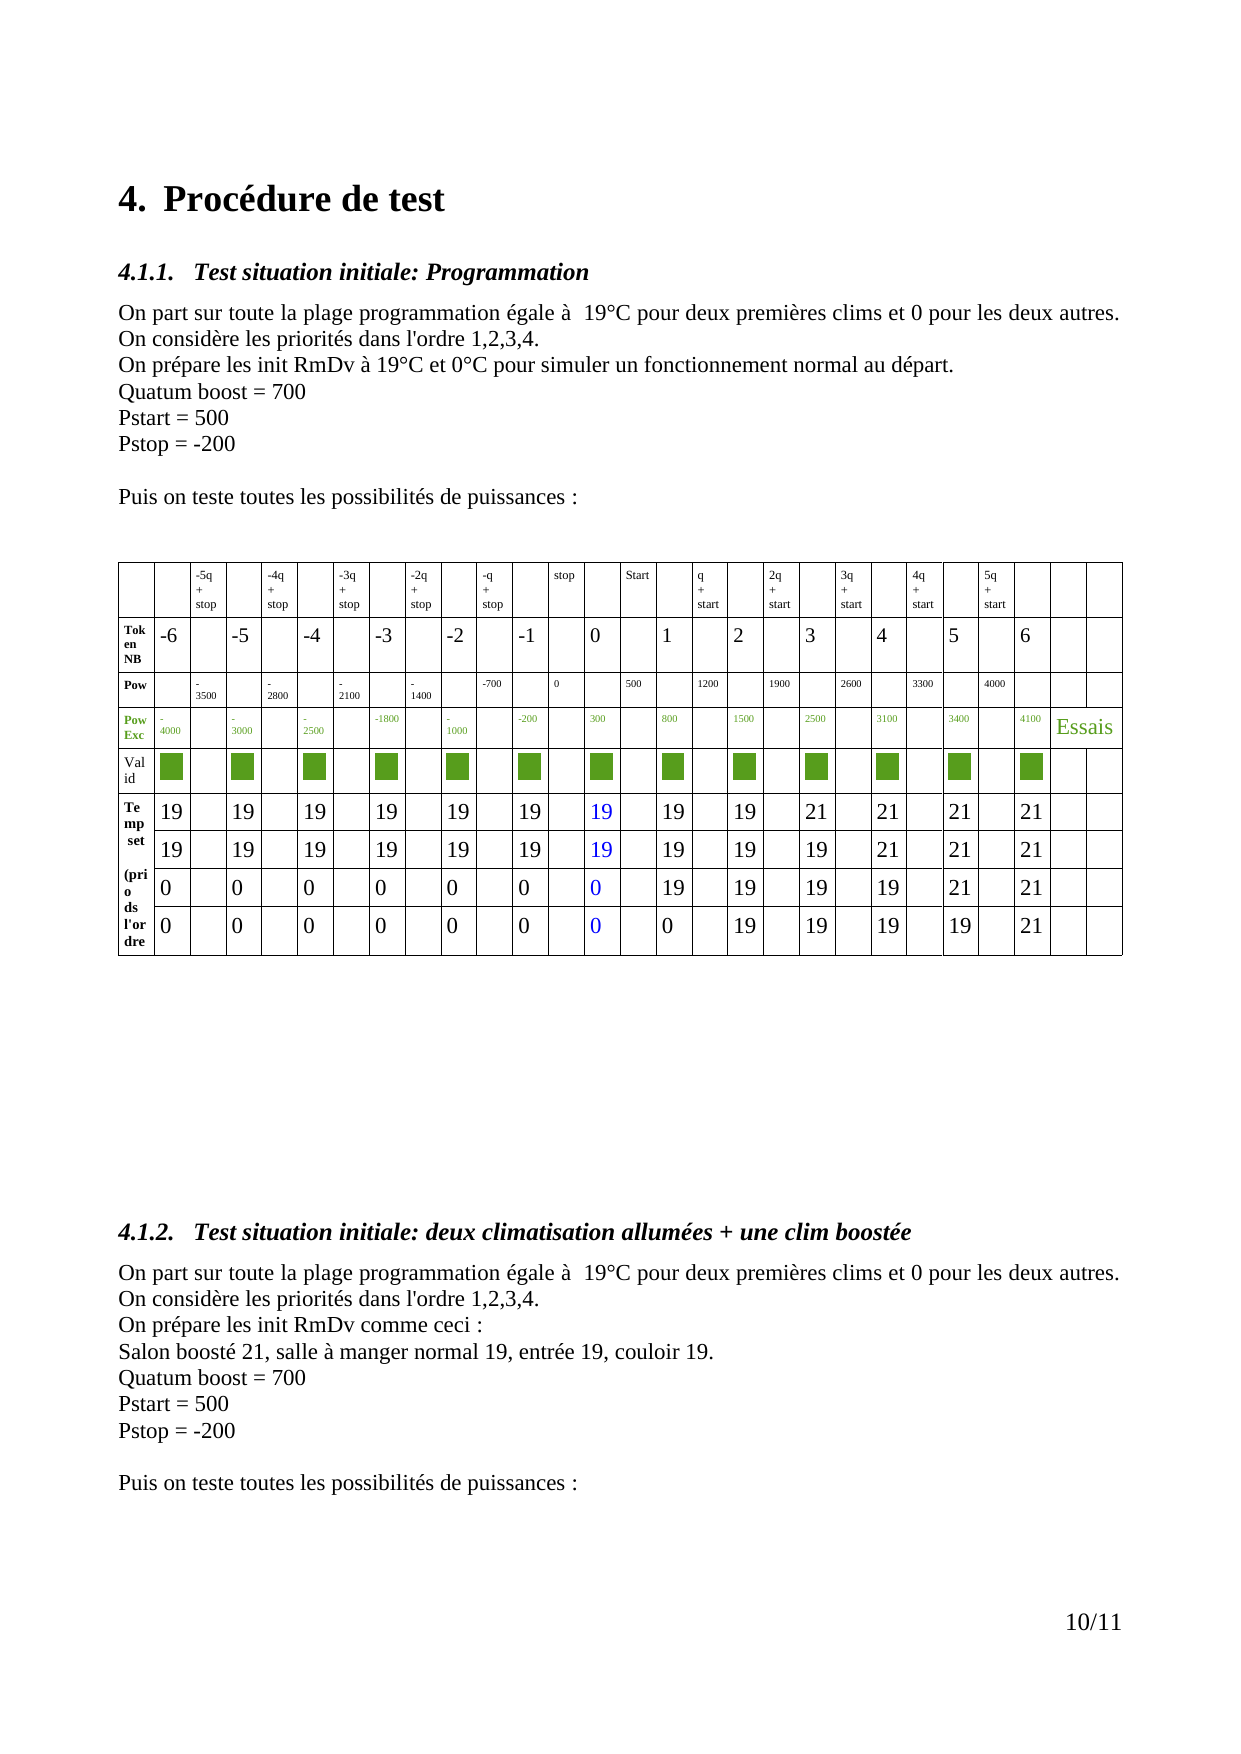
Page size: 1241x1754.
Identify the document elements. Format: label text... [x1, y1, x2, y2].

table_cell 19 [872, 907, 906, 955]
table_cell 0 [298, 869, 333, 906]
table_header q + start [693, 563, 727, 617]
table_cell [1087, 831, 1122, 868]
table_cell -2100 [334, 673, 369, 707]
table_cell [1051, 673, 1086, 707]
table_cell [477, 831, 512, 868]
table_header [1015, 563, 1050, 617]
table_cell 19 [657, 831, 692, 868]
table_header stop [549, 563, 584, 617]
table_cell [227, 749, 261, 793]
table_header -3q + stop [334, 563, 369, 617]
table_cell [872, 673, 906, 707]
table_cell [477, 907, 512, 955]
table_cell 0 [585, 869, 620, 906]
table_cell [191, 794, 226, 830]
table_cell [191, 708, 226, 748]
text Pstop = -200 [118, 431, 1122, 457]
table_cell [262, 794, 297, 830]
table_cell Temp set (prio ds l'ordre [119, 794, 154, 955]
table_cell [693, 831, 727, 868]
table_cell 21 [1015, 869, 1050, 906]
table_cell [693, 618, 727, 672]
table_cell [585, 673, 620, 707]
table_cell [262, 907, 297, 955]
table_cell 19 [728, 907, 763, 955]
table_cell [693, 749, 727, 793]
table_cell 3100 [872, 708, 906, 748]
table_cell 5 [944, 618, 978, 672]
table_cell 21 [1015, 907, 1050, 955]
table_header -4q + stop [262, 563, 297, 617]
table_cell 21 [872, 831, 906, 868]
table_cell [907, 618, 942, 672]
table_header 4q + start [907, 563, 942, 617]
table_cell 21 [944, 869, 978, 906]
table_cell 3300 [907, 673, 942, 707]
table_cell 0 [442, 907, 476, 955]
text Puis on teste toutes les possibilités de puissances : [118, 483, 1122, 509]
table_cell [1087, 794, 1122, 830]
table_header [1087, 563, 1122, 617]
table_cell [227, 673, 261, 707]
table_cell [513, 673, 548, 707]
table_cell [155, 673, 190, 707]
table_cell [979, 831, 1014, 868]
table_cell 0 [549, 673, 584, 707]
table_cell 0 [657, 907, 692, 955]
table_cell [298, 673, 333, 707]
table_cell [1087, 907, 1122, 955]
table_cell -2 [442, 618, 476, 672]
table_cell -2800 [262, 673, 297, 707]
table_cell [907, 831, 942, 868]
table_cell [298, 749, 333, 793]
table_cell [1087, 869, 1122, 906]
table_cell [907, 708, 942, 748]
table_cell [800, 749, 835, 793]
table_cell [370, 749, 405, 793]
table_cell [1051, 907, 1086, 955]
table_cell [836, 907, 871, 955]
table_cell [406, 794, 441, 830]
table_cell 0 [370, 907, 405, 955]
table_header [944, 563, 978, 617]
table_cell [907, 749, 942, 793]
table_cell [477, 708, 512, 748]
table_cell [334, 749, 369, 793]
table_header [370, 563, 405, 617]
table_cell -2500 [298, 708, 333, 748]
table_cell [907, 869, 942, 906]
table_cell [728, 749, 763, 793]
table_cell [334, 831, 369, 868]
table_cell 4 [872, 618, 906, 672]
table_cell -5 [227, 618, 261, 672]
table_header [585, 563, 620, 617]
table_header 5q + start [979, 563, 1014, 617]
table_cell [657, 673, 692, 707]
table_cell [191, 618, 226, 672]
table_cell [549, 907, 584, 955]
table_cell [262, 869, 297, 906]
text Pstart = 500 [118, 1390, 1122, 1417]
table_cell [549, 708, 584, 748]
table_cell 19 [227, 831, 261, 868]
table_cell 19 [657, 869, 692, 906]
table_cell [370, 673, 405, 707]
table_cell [1087, 673, 1122, 707]
table_cell [836, 869, 871, 906]
table_cell [477, 869, 512, 906]
table_cell 19 [657, 794, 692, 830]
table_cell [262, 749, 297, 793]
table_cell [1051, 869, 1086, 906]
table_cell [549, 618, 584, 672]
table_cell [657, 749, 692, 793]
table_cell 0 [513, 907, 548, 955]
table_cell 0 [298, 907, 333, 955]
table_cell [800, 673, 835, 707]
table_cell [836, 794, 871, 830]
table_cell [693, 794, 727, 830]
table_cell [334, 869, 369, 906]
table_cell -1000 [442, 708, 476, 748]
table_header -q + stop [477, 563, 512, 617]
table_cell [621, 831, 656, 868]
table_cell 2 [728, 618, 763, 672]
table_cell [406, 618, 441, 672]
table_cell 2600 [836, 673, 871, 707]
table_cell [944, 673, 978, 707]
table_cell [872, 749, 906, 793]
table_cell 1900 [764, 673, 799, 707]
table_cell -4 [298, 618, 333, 672]
table_cell [1051, 831, 1086, 868]
table_cell [621, 907, 656, 955]
table_header -2q + stop [406, 563, 441, 617]
text Pstop = -200 [118, 1417, 1122, 1443]
table_cell 19 [442, 794, 476, 830]
table_cell [621, 749, 656, 793]
table_cell 19 [513, 831, 548, 868]
table_header [728, 563, 763, 617]
table_cell 19 [872, 869, 906, 906]
table_cell 19 [298, 794, 333, 830]
table_cell [764, 869, 799, 906]
table_cell 1500 [728, 708, 763, 748]
table_cell 0 [227, 869, 261, 906]
table_cell [1015, 673, 1050, 707]
table_cell [262, 618, 297, 672]
table_cell 19 [155, 794, 190, 830]
table_header [872, 563, 906, 617]
table_cell [549, 869, 584, 906]
table_cell [406, 749, 441, 793]
table_cell [191, 907, 226, 955]
table_header [800, 563, 835, 617]
table_cell 3 [800, 618, 835, 672]
table_cell 21 [800, 794, 835, 830]
table_cell [944, 749, 978, 793]
table_cell [1087, 618, 1122, 672]
table_cell 19 [513, 794, 548, 830]
table_cell 19 [728, 794, 763, 830]
table_cell -1800 [370, 708, 405, 748]
table_cell 0 [227, 907, 261, 955]
table_cell [979, 708, 1014, 748]
table_header [513, 563, 548, 617]
table_cell 19 [800, 907, 835, 955]
table_cell [1087, 749, 1122, 793]
table_cell [764, 794, 799, 830]
table_cell [621, 618, 656, 672]
table_header [227, 563, 261, 617]
table_cell [693, 708, 727, 748]
table_cell Pow [119, 673, 154, 707]
table_cell 3400 [944, 708, 978, 748]
text Salon boosté 21, salle à manger normal 19, entrée 19, couloir 19. [118, 1338, 1122, 1364]
table_cell [442, 673, 476, 707]
table_cell [191, 869, 226, 906]
table_cell Valid [119, 749, 154, 793]
subtitle Test situation initiale: Programmation [118, 257, 1122, 286]
table_cell [764, 618, 799, 672]
table_cell [764, 708, 799, 748]
table_cell [1051, 618, 1086, 672]
table_cell [155, 749, 190, 793]
table_cell 19 [944, 907, 978, 955]
table_cell 0 [585, 907, 620, 955]
table_cell [621, 708, 656, 748]
text Pstart = 500 [118, 404, 1122, 431]
table_cell [728, 673, 763, 707]
table_cell 0 [155, 869, 190, 906]
table_cell 19 [370, 831, 405, 868]
table_cell 500 [621, 673, 656, 707]
table_cell [836, 831, 871, 868]
table_cell [764, 749, 799, 793]
table_header 3q + start [836, 563, 871, 617]
table_cell [907, 794, 942, 830]
table_cell 19 [728, 869, 763, 906]
table_cell [477, 618, 512, 672]
table_header [442, 563, 476, 617]
text On part sur toute la plage programmation égale à 19°C pour deux premières clims et 0 pour les deux autres. On considère les priorités dans l'ordre 1,2,3,4. [118, 1259, 1122, 1311]
table_cell [836, 749, 871, 793]
table_cell [764, 831, 799, 868]
table_header 2q + start [764, 563, 799, 617]
table_header Start [621, 563, 656, 617]
table_cell -700 [477, 673, 512, 707]
subtitle Procédure de test [118, 176, 1122, 220]
table_cell [442, 749, 476, 793]
table_cell [549, 794, 584, 830]
text Quatum boost = 700 [118, 378, 1122, 404]
table_header [298, 563, 333, 617]
table_cell -3 [370, 618, 405, 672]
table_cell [262, 831, 297, 868]
table_cell 21 [1015, 794, 1050, 830]
table_cell Token NB [119, 618, 154, 672]
table_cell [1051, 749, 1086, 793]
text On prépare les init RmDv à 19°C et 0°C pour simuler un fonctionnement normal au départ. [118, 351, 1122, 378]
subtitle Test situation initiale: deux climatisation allumées + une clim boostée [118, 1217, 1122, 1246]
table_cell [549, 831, 584, 868]
table_cell 4100 [1015, 708, 1050, 748]
table_cell [406, 708, 441, 748]
table_cell 0 [513, 869, 548, 906]
table_cell [621, 869, 656, 906]
table_header [119, 563, 154, 617]
table_cell [764, 907, 799, 955]
table_cell [979, 907, 1014, 955]
table_cell 2500 [800, 708, 835, 748]
table_cell 19 [585, 794, 620, 830]
table_cell 0 [585, 618, 620, 672]
table_cell [979, 869, 1014, 906]
table_cell 0 [370, 869, 405, 906]
table_cell 19 [155, 831, 190, 868]
table_cell -3500 [191, 673, 226, 707]
table_cell 19 [298, 831, 333, 868]
table_header -5q + stop [191, 563, 226, 617]
table_cell [406, 869, 441, 906]
table_cell [477, 794, 512, 830]
text On part sur toute la plage programmation égale à 19°C pour deux premières clims et 0 pour les deux autres. On considère les priorités dans l'ordre 1,2,3,4. [118, 299, 1122, 351]
table_cell 21 [944, 794, 978, 830]
table_cell -3000 [227, 708, 261, 748]
table_cell 19 [800, 831, 835, 868]
table_cell [979, 618, 1014, 672]
table_cell [334, 907, 369, 955]
table_cell 21 [872, 794, 906, 830]
table_cell [406, 907, 441, 955]
table_cell [585, 749, 620, 793]
table_cell 19 [370, 794, 405, 830]
table_header [1051, 563, 1086, 617]
table_cell -6 [155, 618, 190, 672]
table_cell [693, 869, 727, 906]
table_cell [621, 794, 656, 830]
table_cell -1 [513, 618, 548, 672]
table_cell -4000 [155, 708, 190, 748]
table_cell 21 [944, 831, 978, 868]
table_cell 300 [585, 708, 620, 748]
table_header [657, 563, 692, 617]
table_cell 19 [585, 831, 620, 868]
table_cell [836, 618, 871, 672]
table_cell [477, 749, 512, 793]
table_cell [406, 831, 441, 868]
table_cell 19 [442, 831, 476, 868]
text Quatum boost = 700 [118, 1364, 1122, 1390]
table_cell Pow Exc [119, 708, 154, 748]
table_cell -1400 [406, 673, 441, 707]
table_header [155, 563, 190, 617]
table_cell [693, 907, 727, 955]
table_cell 21 [1015, 831, 1050, 868]
table_cell [334, 618, 369, 672]
table_cell [907, 907, 942, 955]
table_cell [191, 831, 226, 868]
table_cell 1200 [693, 673, 727, 707]
table_cell 6 [1015, 618, 1050, 672]
table_cell 0 [442, 869, 476, 906]
table_cell [1051, 794, 1086, 830]
table_cell [979, 794, 1014, 830]
table_cell [979, 749, 1014, 793]
table_cell [549, 749, 584, 793]
table_cell [191, 749, 226, 793]
table_cell 19 [227, 794, 261, 830]
table_cell [836, 708, 871, 748]
text Puis on teste toutes les possibilités de puissances : [118, 1469, 1122, 1496]
table_cell 19 [800, 869, 835, 906]
table_cell 800 [657, 708, 692, 748]
table_cell 19 [728, 831, 763, 868]
table_cell 0 [155, 907, 190, 955]
table_cell [1015, 749, 1050, 793]
table_cell 4000 [979, 673, 1014, 707]
table_cell 1 [657, 618, 692, 672]
table_cell -200 [513, 708, 548, 748]
table_cell [262, 708, 297, 748]
table_cell [334, 708, 369, 748]
table_cell [513, 749, 548, 793]
text On prépare les init RmDv comme ceci : [118, 1311, 1122, 1338]
table_cell Essais [1051, 708, 1122, 748]
table_cell [334, 794, 369, 830]
